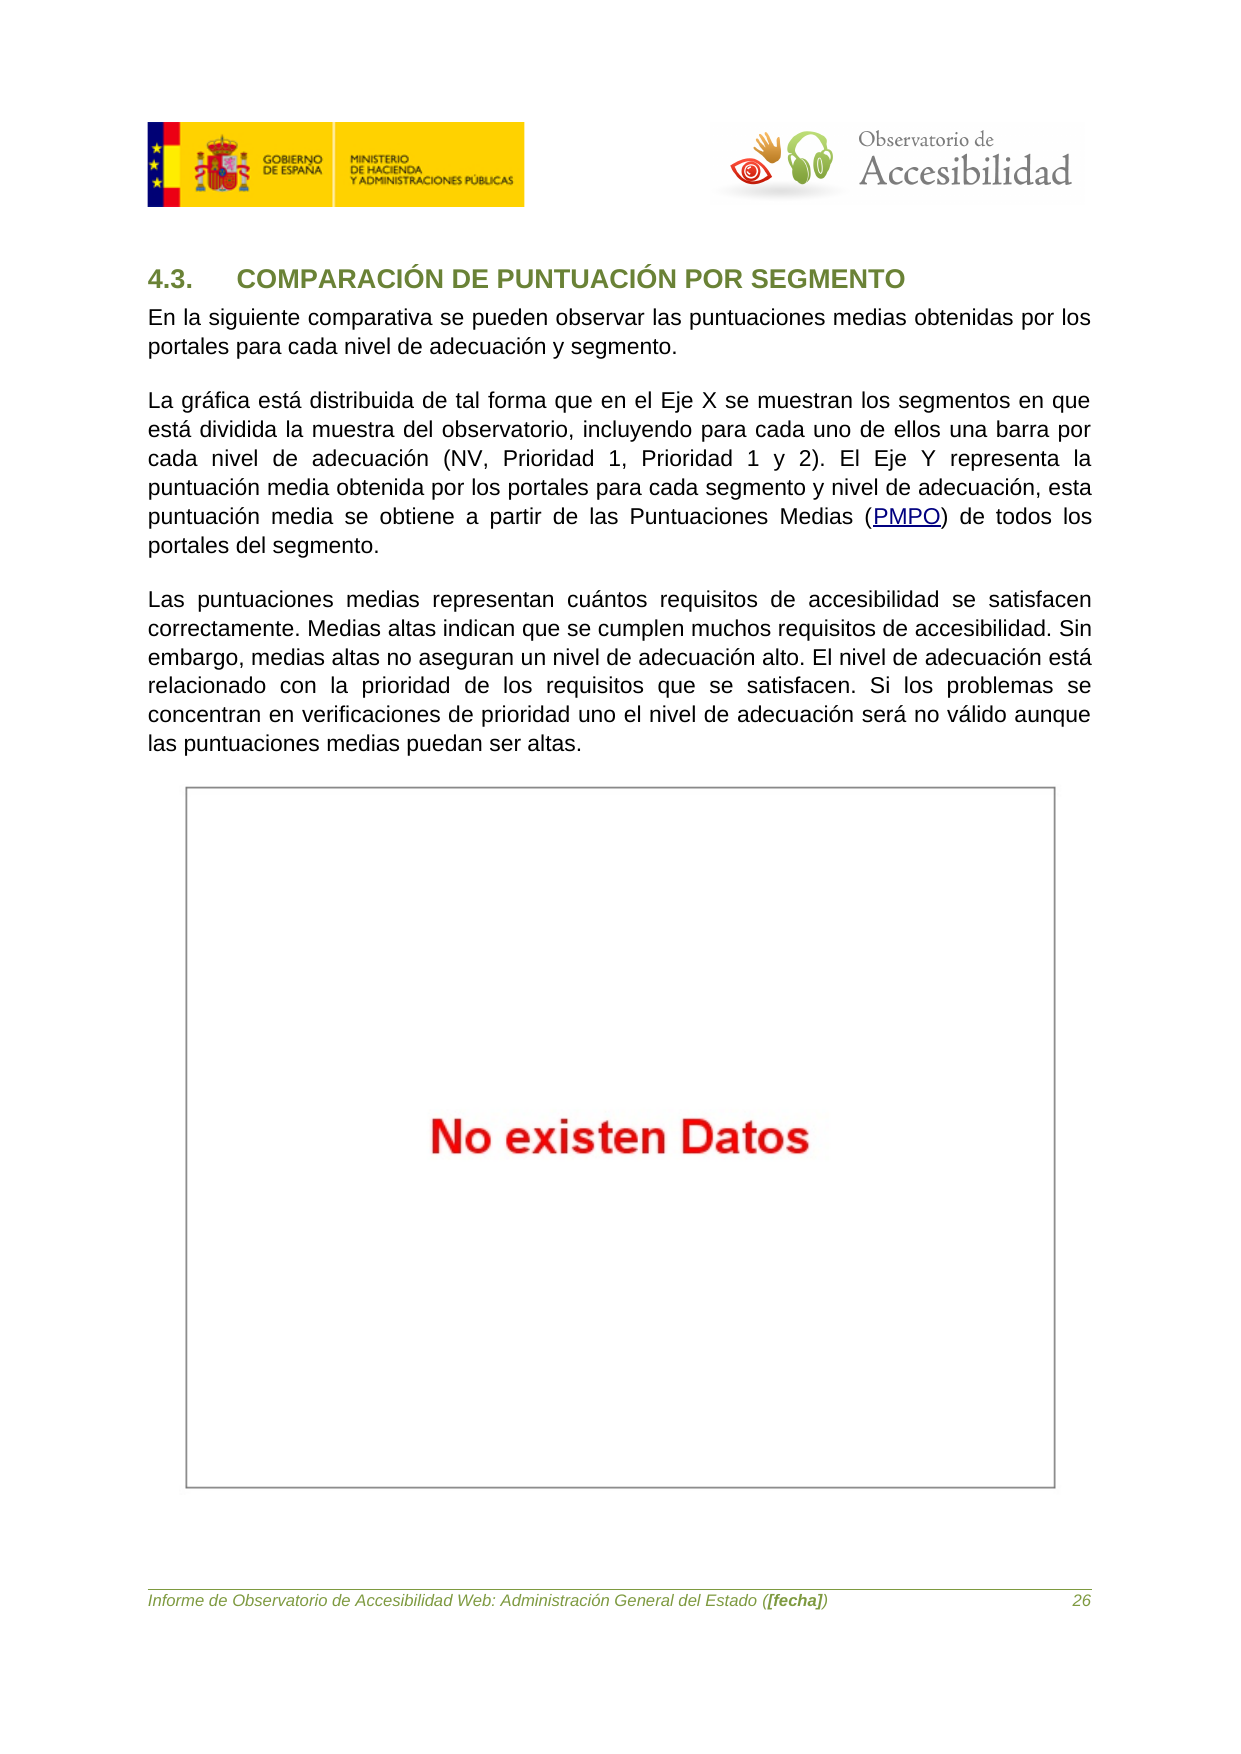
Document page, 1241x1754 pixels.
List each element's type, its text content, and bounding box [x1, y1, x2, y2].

text En la siguiente comparativa se pueden observar las puntuaciones medias obtenidas por los portales para cada nivel de adecuación y segmento. [148, 304, 1092, 359]
text La gráfica está distribuida de tal forma que en el Eje X se muestran los segmentos en que está dividida la muestra del observatorio, incluyendo para cada uno de ellos una barra por cada nivel de adecuación (NV, Prioridad 1, Prioridad 1 y 2). El Eje Y representa la puntuación media obtenida por los portales para cada segmento y nivel de adecuación, esta puntuación media se obtiene a partir de las Puntuaciones Medias (PMPO) de todos los portales del segmento. [148, 387, 1092, 558]
list Comparación de puntuación por segmento [148, 263, 1092, 294]
picture [178, 784, 1062, 1495]
picture [147, 122, 525, 207]
picture [710, 122, 1086, 205]
text Las puntuaciones medias representan cuántos requisitos de accesibilidad se satisfacen correctamente. Medias altas indican que se cumplen muchos requisitos de accesibilidad. Sin embargo, medias altas no aseguran un nivel de adecuación alto. El nivel de adecuación está relacionado con la prioridad de los requisitos que se satisfacen. Si los problemas se concentran en verificaciones de prioridad uno el nivel de adecuación será no válido aunque las puntuaciones medias puedan ser altas. [148, 586, 1092, 757]
